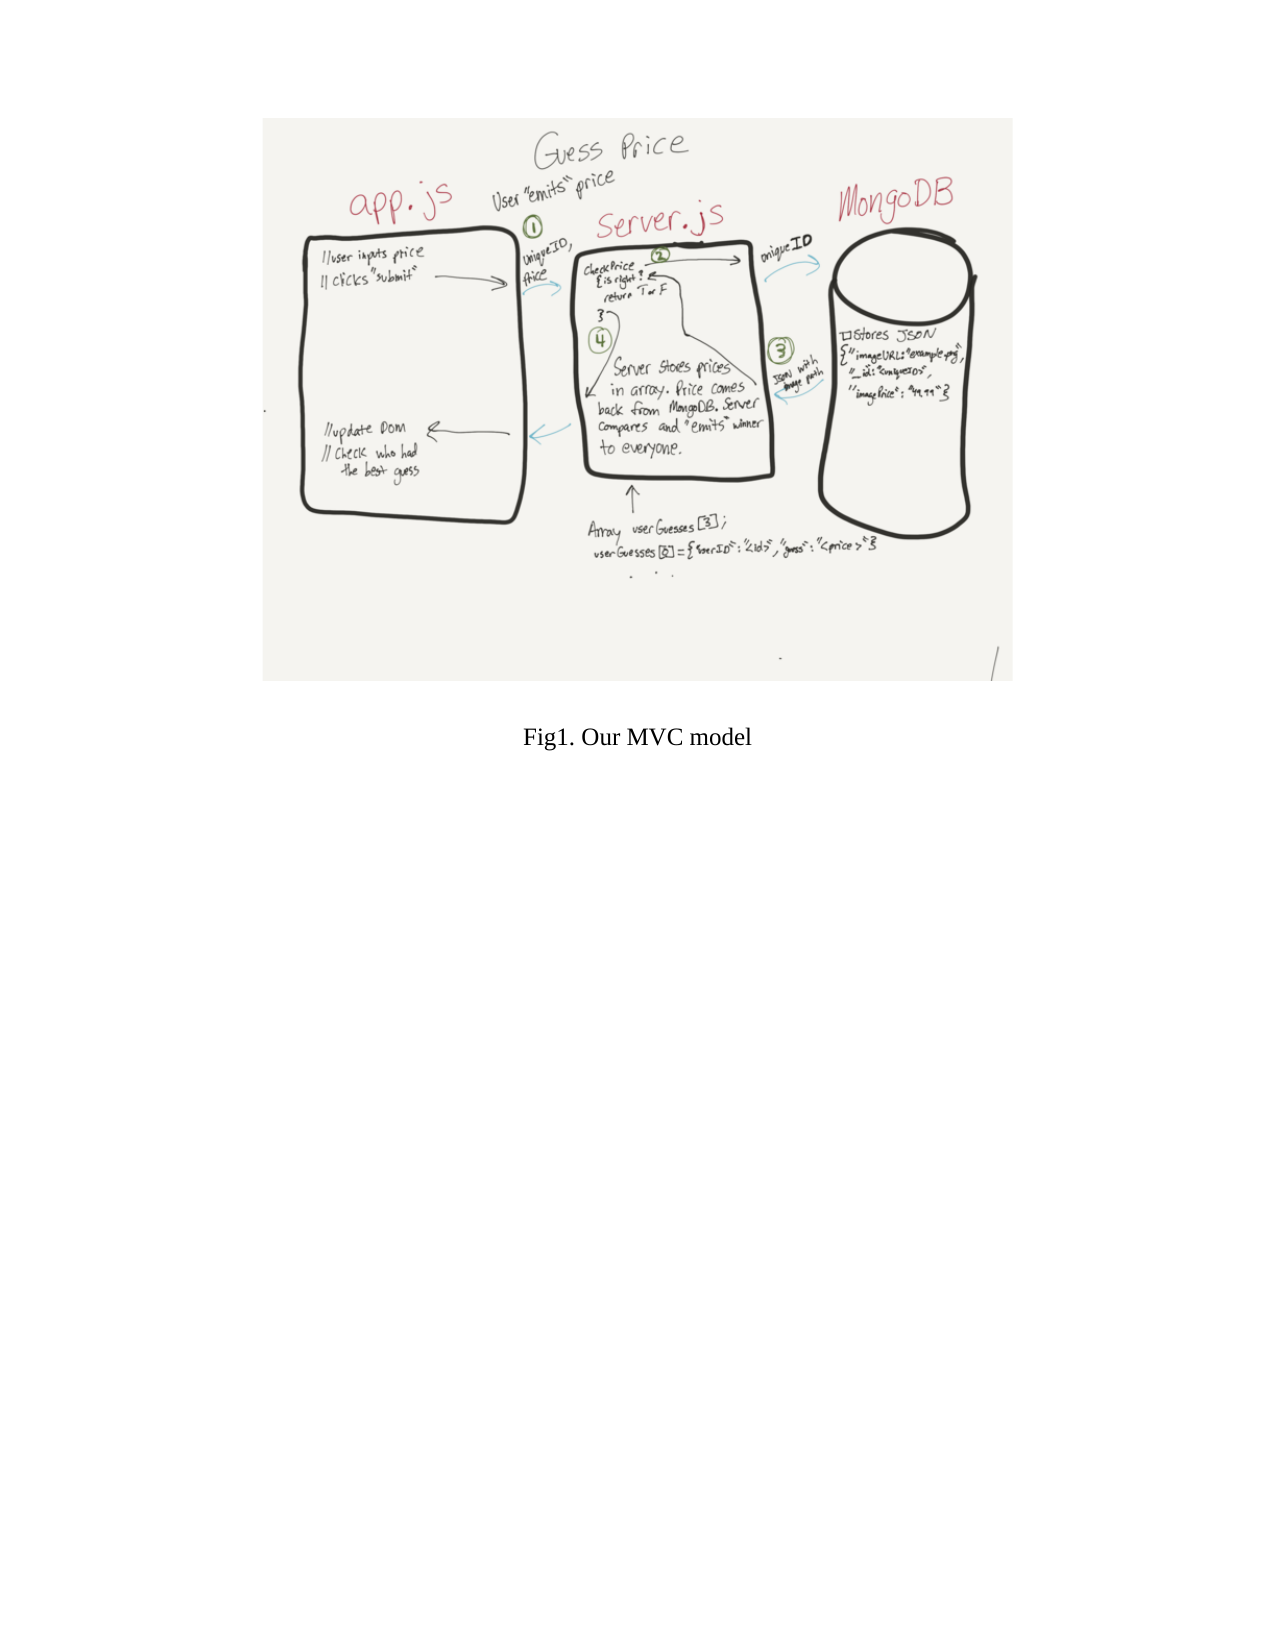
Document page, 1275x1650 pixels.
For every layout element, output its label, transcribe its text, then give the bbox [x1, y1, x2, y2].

text Fig1. Our MVC model [118, 722, 1157, 751]
picture [262, 118, 1013, 681]
